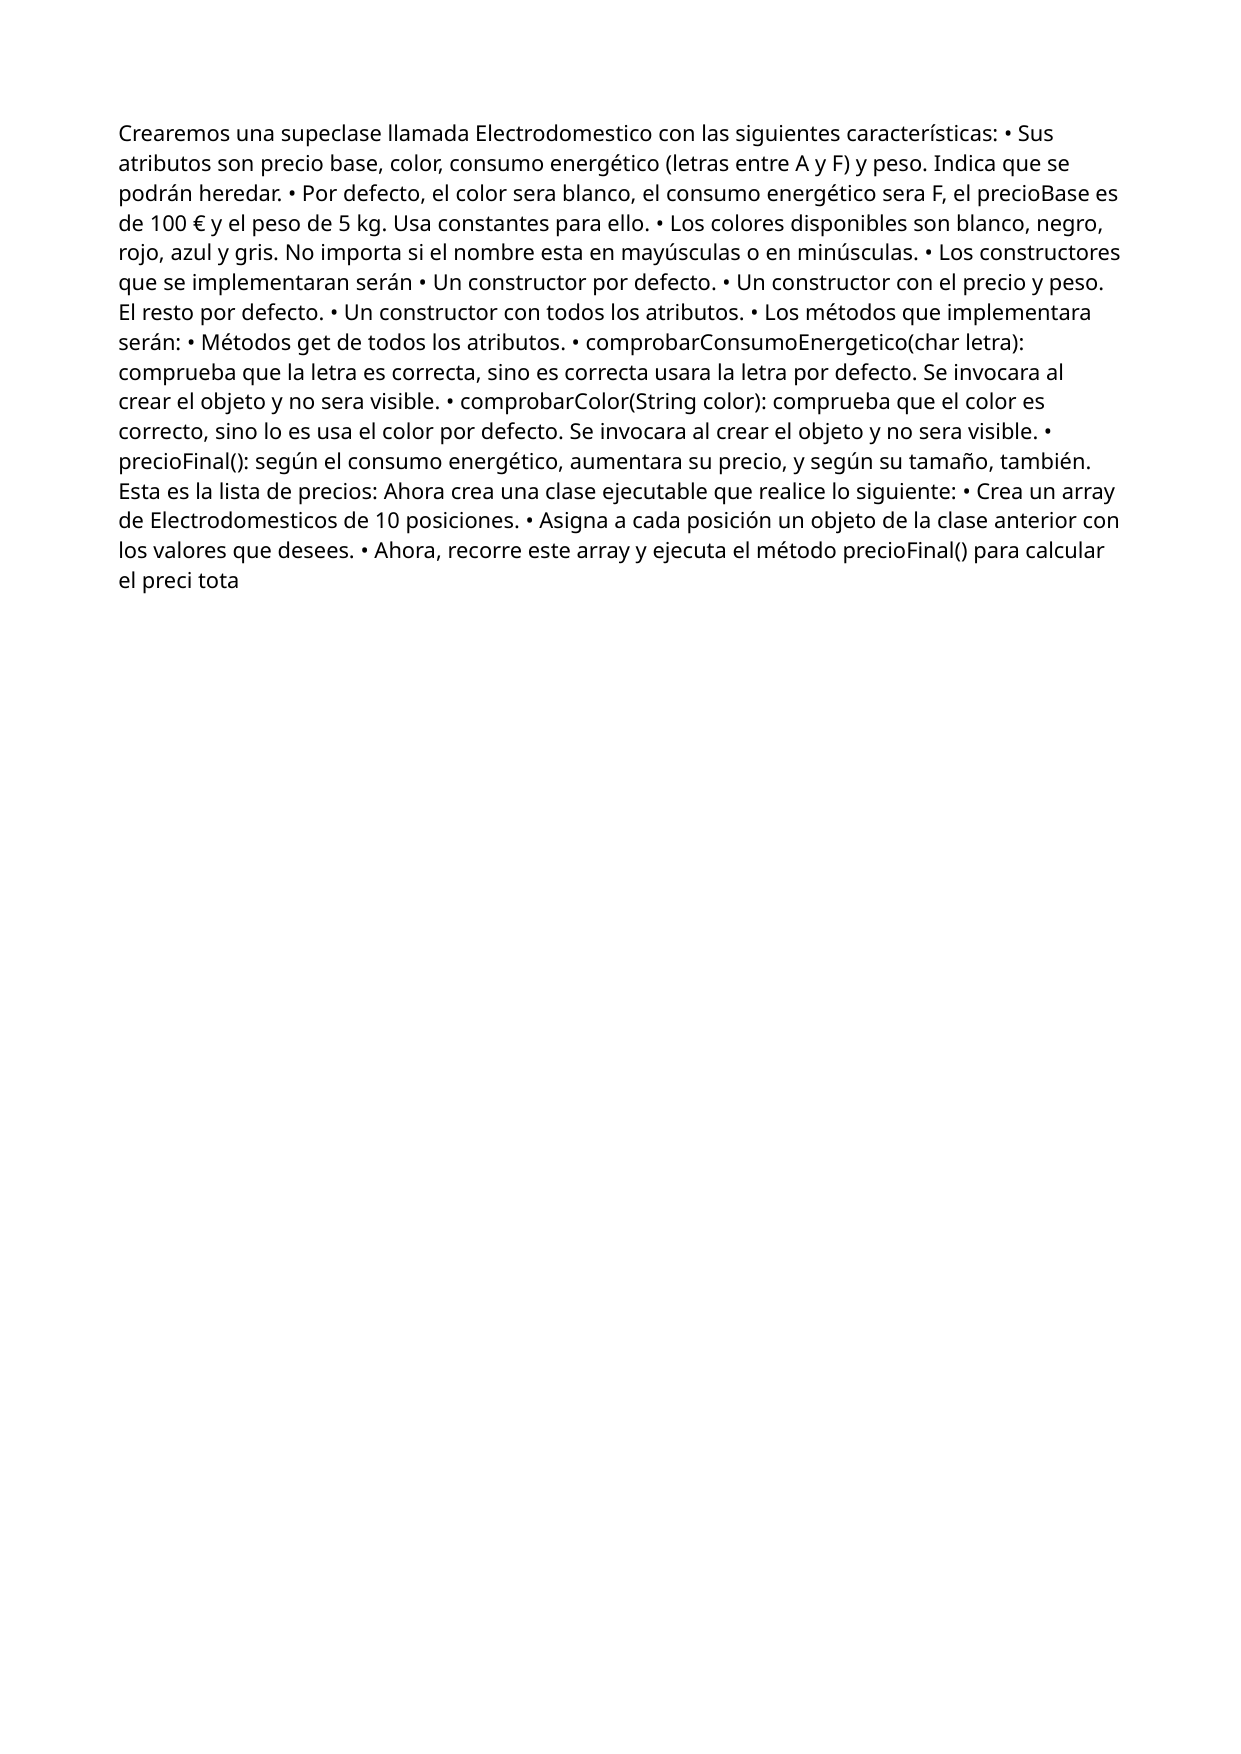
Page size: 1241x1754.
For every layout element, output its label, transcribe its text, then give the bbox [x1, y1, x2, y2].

text Crearemos una supeclase llamada Electrodomestico con las siguientes características: • Sus atributos son precio base, color, consumo energético (letras entre A y F) y peso. Indica que se podrán heredar. • Por defecto, el color sera blanco, el consumo energético sera F, el precioBase es de 100 € y el peso de 5 kg. Usa constantes para ello. • Los colores disponibles son blanco, negro, rojo, azul y gris. No importa si el nombre esta en mayúsculas o en minúsculas. • Los constructores que se implementaran serán • Un constructor por defecto. • Un constructor con el precio y peso. El resto por defecto. • Un constructor con todos los atributos. • Los métodos que implementara serán: • Métodos get de todos los atributos. • comprobarConsumoEnergetico(char letra): comprueba que la letra es correcta, sino es correcta usara la letra por defecto. Se invocara al crear el objeto y no sera visible. • comprobarColor(String color): comprueba que el color es correcto, sino lo es usa el color por defecto. Se invocara al crear el objeto y no sera visible. • precioFinal(): según el consumo energético, aumentara su precio, y según su tamaño, también. Esta es la lista de precios: Ahora crea una clase ejecutable que realice lo siguiente: • Crea un array de Electrodomesticos de 10 posiciones. • Asigna a cada posición un objeto de la clase anterior con los valores que desees. • Ahora, recorre este array y ejecuta el método precioFinal() para calcular el preci tota [118, 118, 1122, 595]
